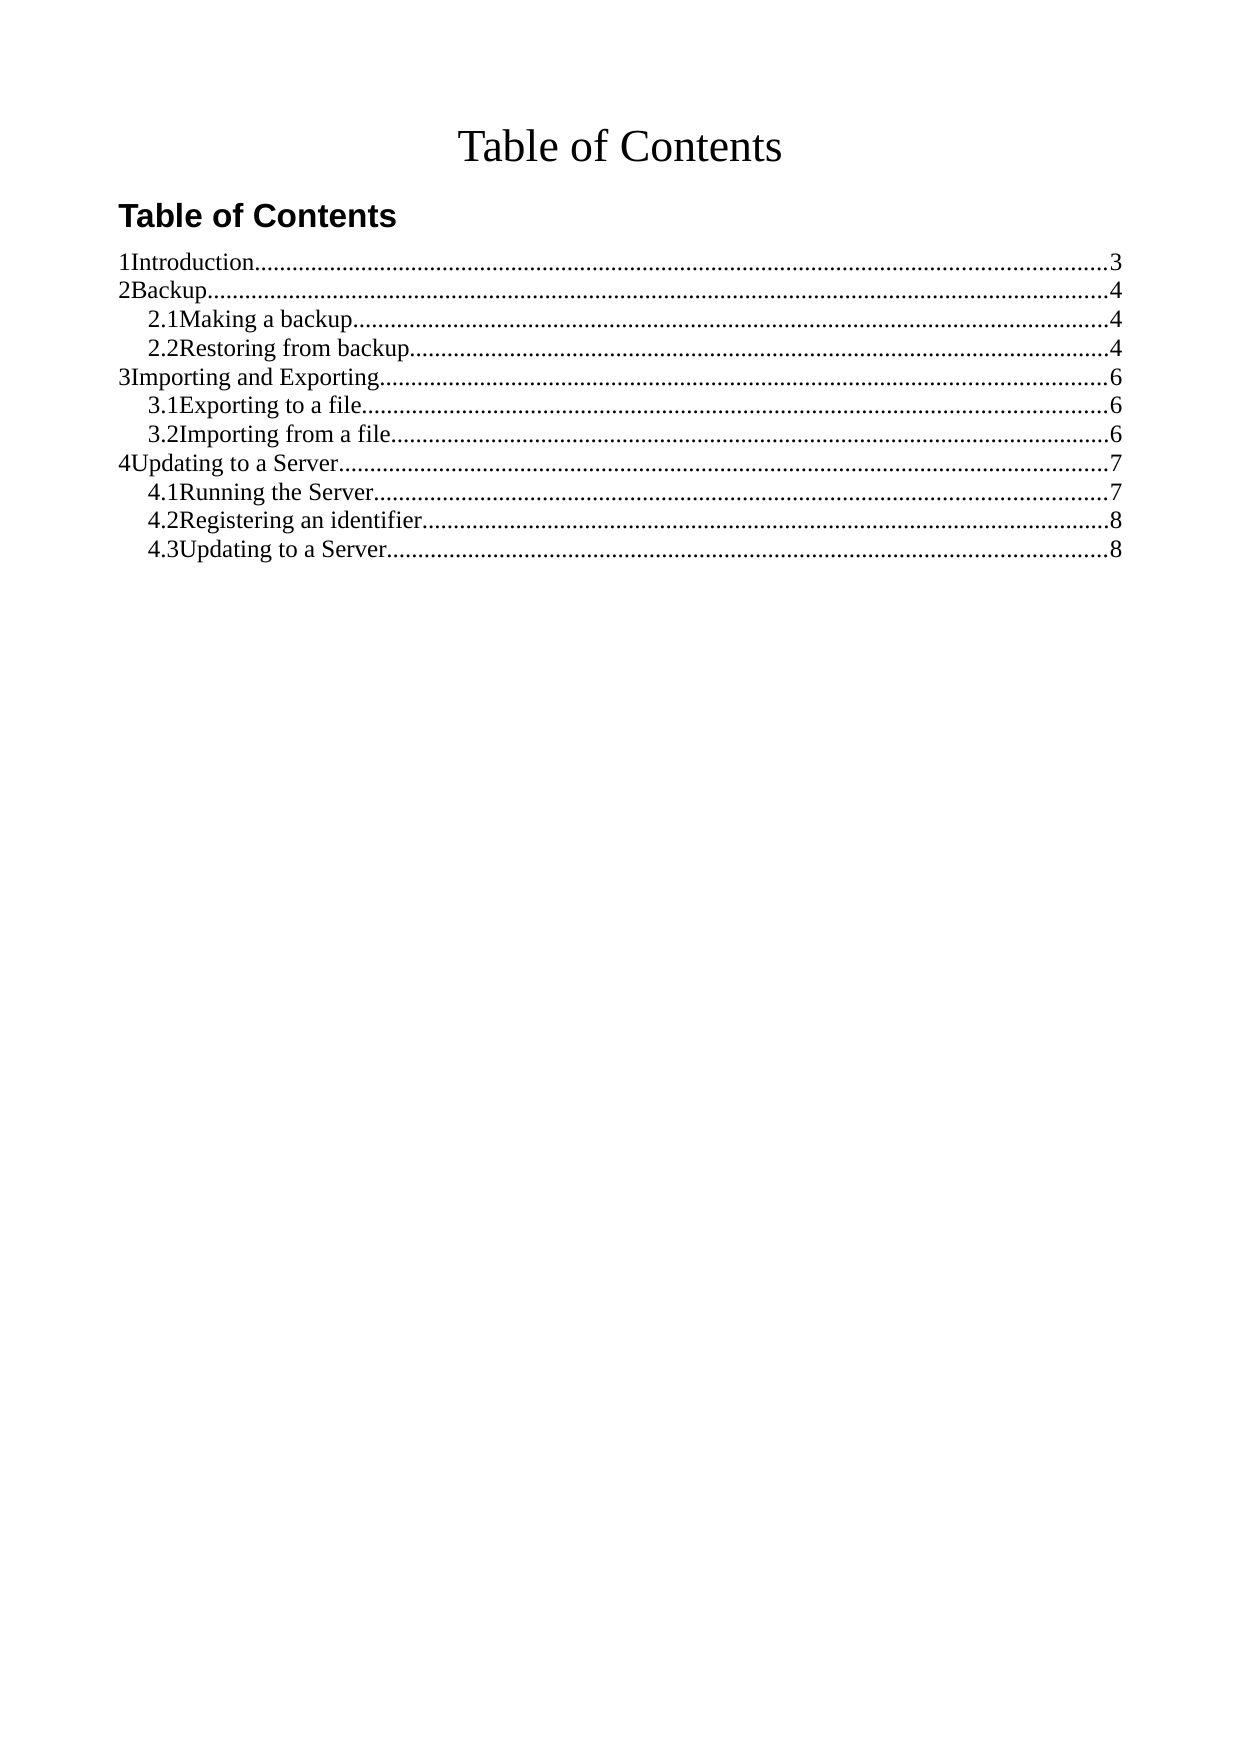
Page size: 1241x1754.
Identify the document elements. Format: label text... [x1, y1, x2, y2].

text 2.2Restoring from backup 4 [148, 333, 1122, 362]
text 2Backup 4 [118, 276, 1122, 304]
subtitle Table of Contents [118, 196, 1122, 234]
text 3.1Exporting to a file 6 [148, 391, 1122, 419]
text Table of Contents [118, 118, 1122, 171]
text 4.2Registering an identifier 8 [148, 506, 1122, 534]
text 3Importing and Exporting 6 [118, 362, 1122, 391]
text 4Updating to a Server 7 [118, 448, 1122, 477]
text 3.2Importing from a file 6 [148, 419, 1122, 448]
text 4.1Running the Server 7 [148, 477, 1122, 506]
text 2.1Making a backup 4 [148, 304, 1122, 333]
text 4.3Updating to a Server 8 [148, 534, 1122, 563]
text 1Introduction 3 [118, 247, 1122, 276]
